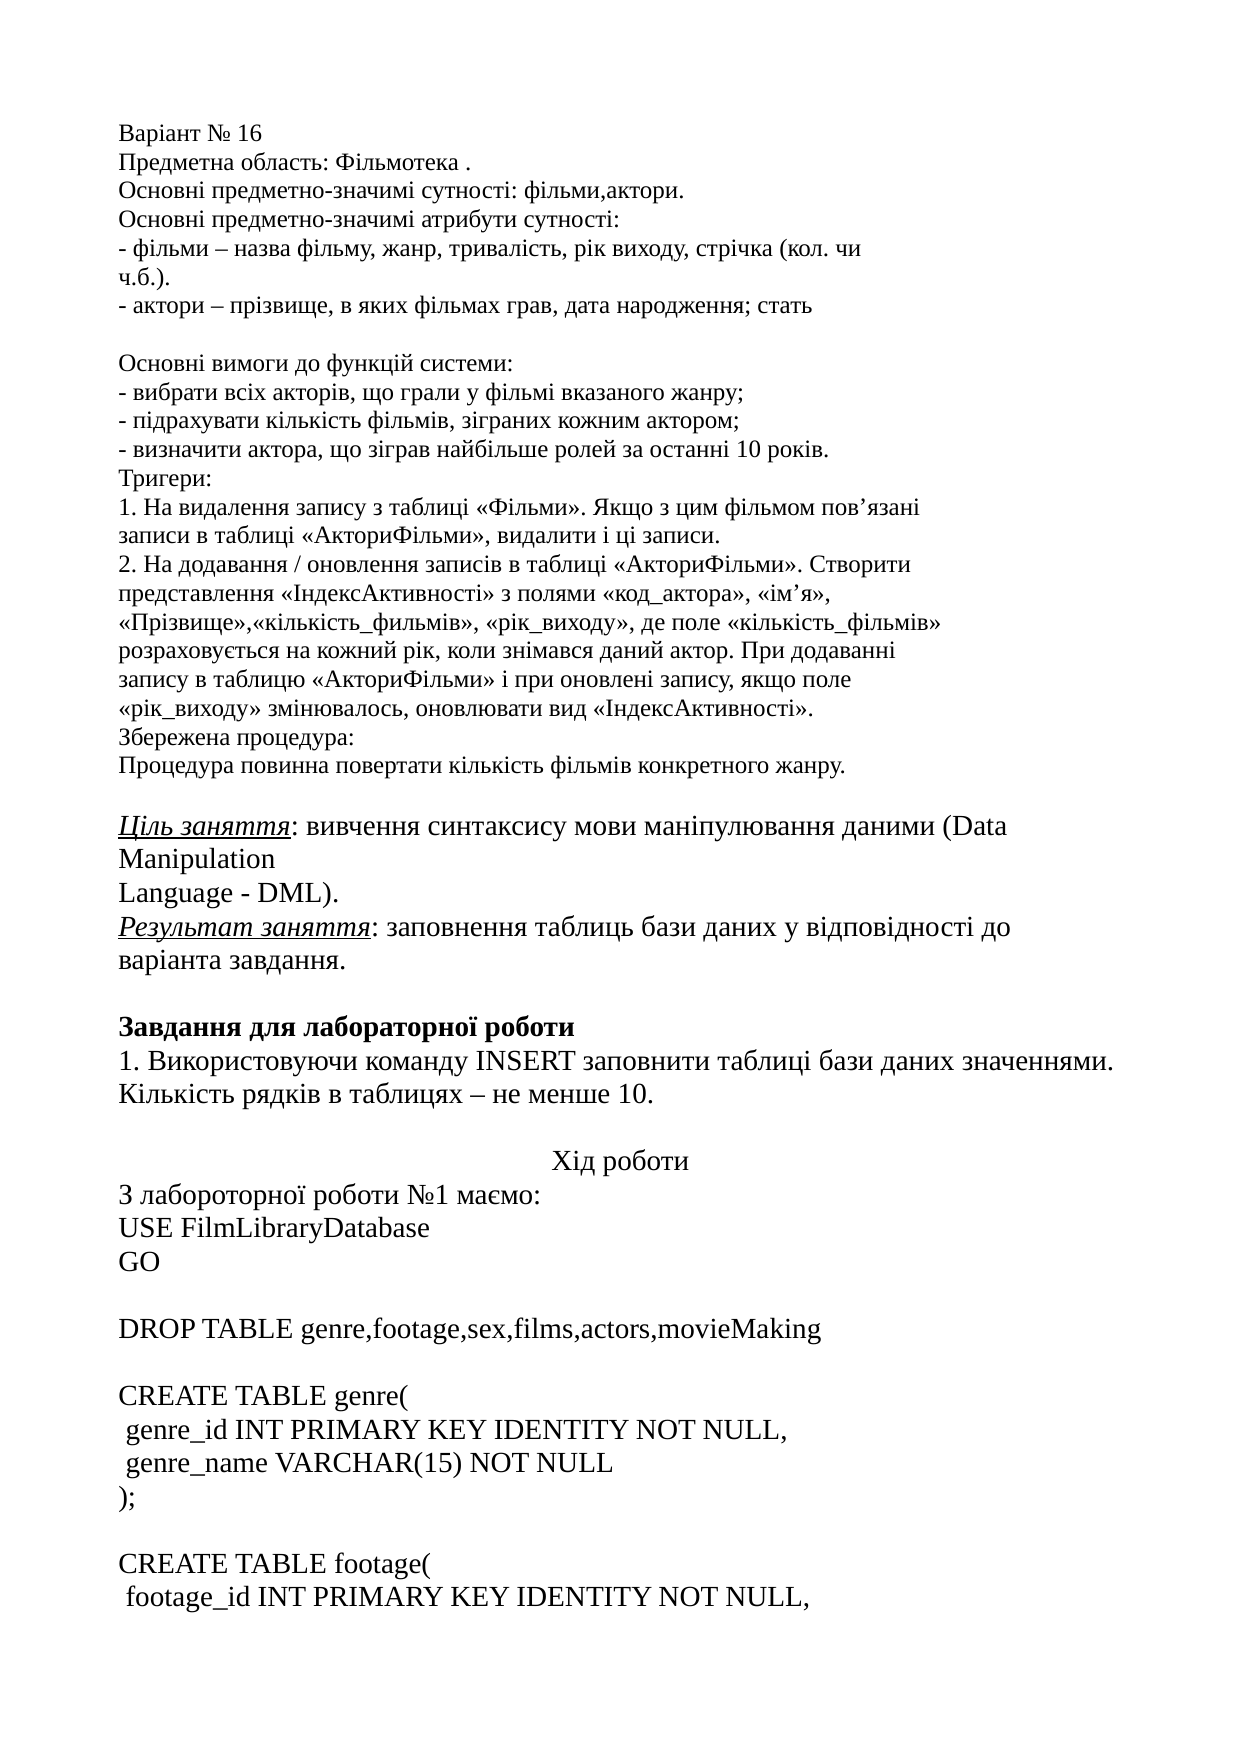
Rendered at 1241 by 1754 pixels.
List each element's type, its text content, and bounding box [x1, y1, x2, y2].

text Результат заняття: заповнення таблиць бази даних у відповідності до варіанта завдання. [118, 909, 1122, 976]
text Тригери: [118, 463, 1122, 492]
text «Прізвище»,«кількість_фильмів», «рік_виходу», де поле «кількість_фільмів» [118, 607, 1122, 636]
text genre_name VARCHAR(15) NOT NULL [118, 1445, 1122, 1479]
text CREATE TABLE genre( [118, 1378, 1122, 1412]
text Збережена процедура: [118, 722, 1122, 751]
text З лабороторної роботи №1 маємо: [118, 1177, 1122, 1211]
text USE FilmLibraryDatabase [118, 1211, 1122, 1244]
text Процедура повинна повертати кількість фільмів конкретного жанру. [118, 751, 1122, 779]
text CREATE TABLE footage( [118, 1546, 1122, 1579]
text - підрахувати кількість фільмів, зіграних кожним актором; [118, 406, 1122, 434]
text 1. На видалення запису з таблиці «Фільми». Якщо з цим фільмом пов’язані [118, 492, 1122, 521]
text genre_id INT PRIMARY KEY IDENTITY NOT NULL, [118, 1412, 1122, 1445]
text - фільми – назва фільму, жанр, тривалість, рік виходу, стрічка (кол. чи [118, 233, 1122, 262]
text Основні предметно-значимі атрибути сутності: [118, 204, 1122, 233]
text Хід роботи [118, 1143, 1122, 1177]
text Основні предметно-значимі сутності: фільми,актори. [118, 176, 1122, 204]
text розраховується на кожний рік, коли знімався даний актор. При додаванні [118, 636, 1122, 664]
text Основні вимоги до функцій системи: [118, 348, 1122, 377]
text 1. Використовуючи команду INSERT заповнити таблиці бази даних значеннями. [118, 1043, 1122, 1076]
text записи в таблиці «АкториФільми», видалити і ці записи. [118, 521, 1122, 549]
text footage_id INT PRIMARY KEY IDENTITY NOT NULL, [118, 1579, 1122, 1613]
text Language - DML). [118, 875, 1122, 909]
text представлення «ІндексАктивності» з полями «код_актора», «ім’я», [118, 578, 1122, 607]
text «рік_виходу» змінювалось, оновлювати вид «ІндексАктивності». [118, 693, 1122, 722]
text Завдання для лабораторної роботи [118, 1009, 1122, 1043]
text Кількість рядків в таблицях – не менше 10. [118, 1076, 1122, 1110]
text - вибрати всіх акторів, що грали у фільмі вказаного жанру; [118, 377, 1122, 406]
text Варіант № 16 [118, 118, 1122, 147]
text ); [118, 1479, 1122, 1512]
text ч.б.). [118, 262, 1122, 291]
text DROP TABLE genre,footage,sex,films,actors,movieMaking [118, 1311, 1122, 1345]
text - визначити актора, що зіграв найбільше ролей за останні 10 років. [118, 434, 1122, 463]
text Ціль заняття: вивчення синтаксису мови маніпулювання даними (Data Manipulation [118, 808, 1122, 875]
text 2. На додавання / оновлення записів в таблиці «АкториФільми». Створити [118, 549, 1122, 578]
text GO [118, 1244, 1122, 1278]
text запису в таблицю «АкториФільми» і при оновлені запису, якщо поле [118, 664, 1122, 693]
text Предметна область: Фільмотека . [118, 147, 1122, 176]
text - актори – прізвище, в яких фільмах грав, дата народження; стать [118, 291, 1122, 319]
